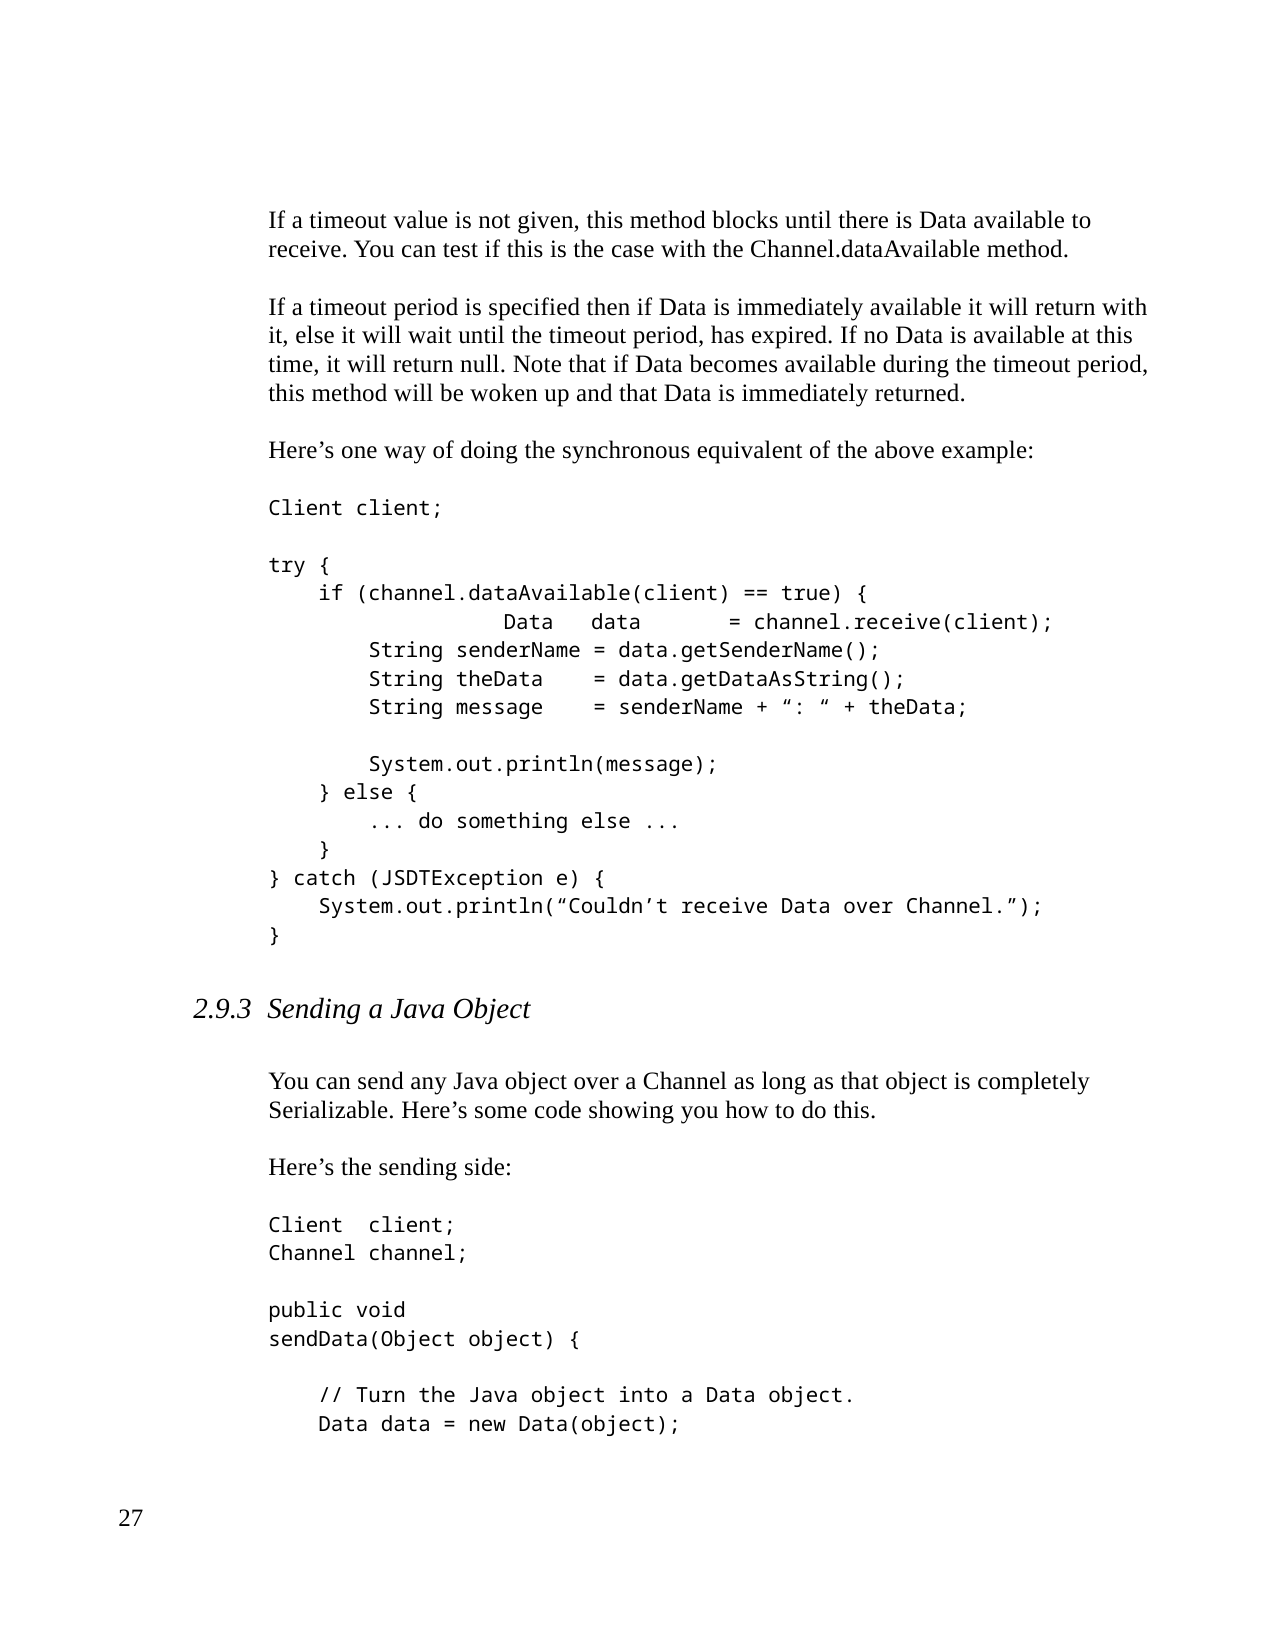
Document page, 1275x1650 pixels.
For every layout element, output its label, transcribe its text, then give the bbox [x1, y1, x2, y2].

text Data data = channel.receive(client); [268, 607, 1157, 635]
text Here’s the sending side: [268, 1152, 1157, 1181]
text Client client; [268, 493, 1157, 522]
text Client client; [268, 1210, 1157, 1238]
subtitle 2.9.3 Sending a Java Object [193, 991, 1157, 1025]
text If a timeout value is not given, this method blocks until there is Data available to receive. You can test if this is the case with the Channel.dataAvailable method. [268, 206, 1157, 263]
text try { [268, 550, 1157, 578]
text // Turn the Java object into a Data object. [268, 1381, 1157, 1409]
text if (channel.dataAvailable(client) == true) { [268, 578, 1157, 607]
text sendData(Object object) { [268, 1324, 1157, 1352]
text } catch (JSDTException e) { [268, 863, 1157, 891]
text System.out.println(“Couldn’t receive Data over Channel.”); [268, 891, 1157, 920]
text If a timeout period is specified then if Data is immediately available it will return with it, else it will wait until the timeout period, has expired. If no Data is available at this time, it will return null. Note that if Data becomes available during the timeout period, this method will be woken up and that Data is immediately returned. [268, 292, 1157, 407]
text System.out.println(message); [268, 749, 1157, 777]
text String message = senderName + “: “ + theData; [268, 692, 1157, 721]
text Data data = new Data(object); [268, 1409, 1157, 1437]
text Here’s one way of doing the synchronous equivalent of the above example: [268, 436, 1157, 464]
text You can send any Java object over a Channel as long as that object is completely Serializable. Here’s some code showing you how to do this. [268, 1066, 1157, 1124]
text } else { [268, 777, 1157, 806]
text String senderName = data.getSenderName(); [268, 635, 1157, 664]
text Channel channel; [268, 1238, 1157, 1267]
text String theData = data.getDataAsString(); [268, 664, 1157, 692]
text } [268, 920, 1157, 948]
text ... do something else ... [268, 806, 1157, 834]
text public void [268, 1295, 1157, 1324]
text } [268, 834, 1157, 863]
